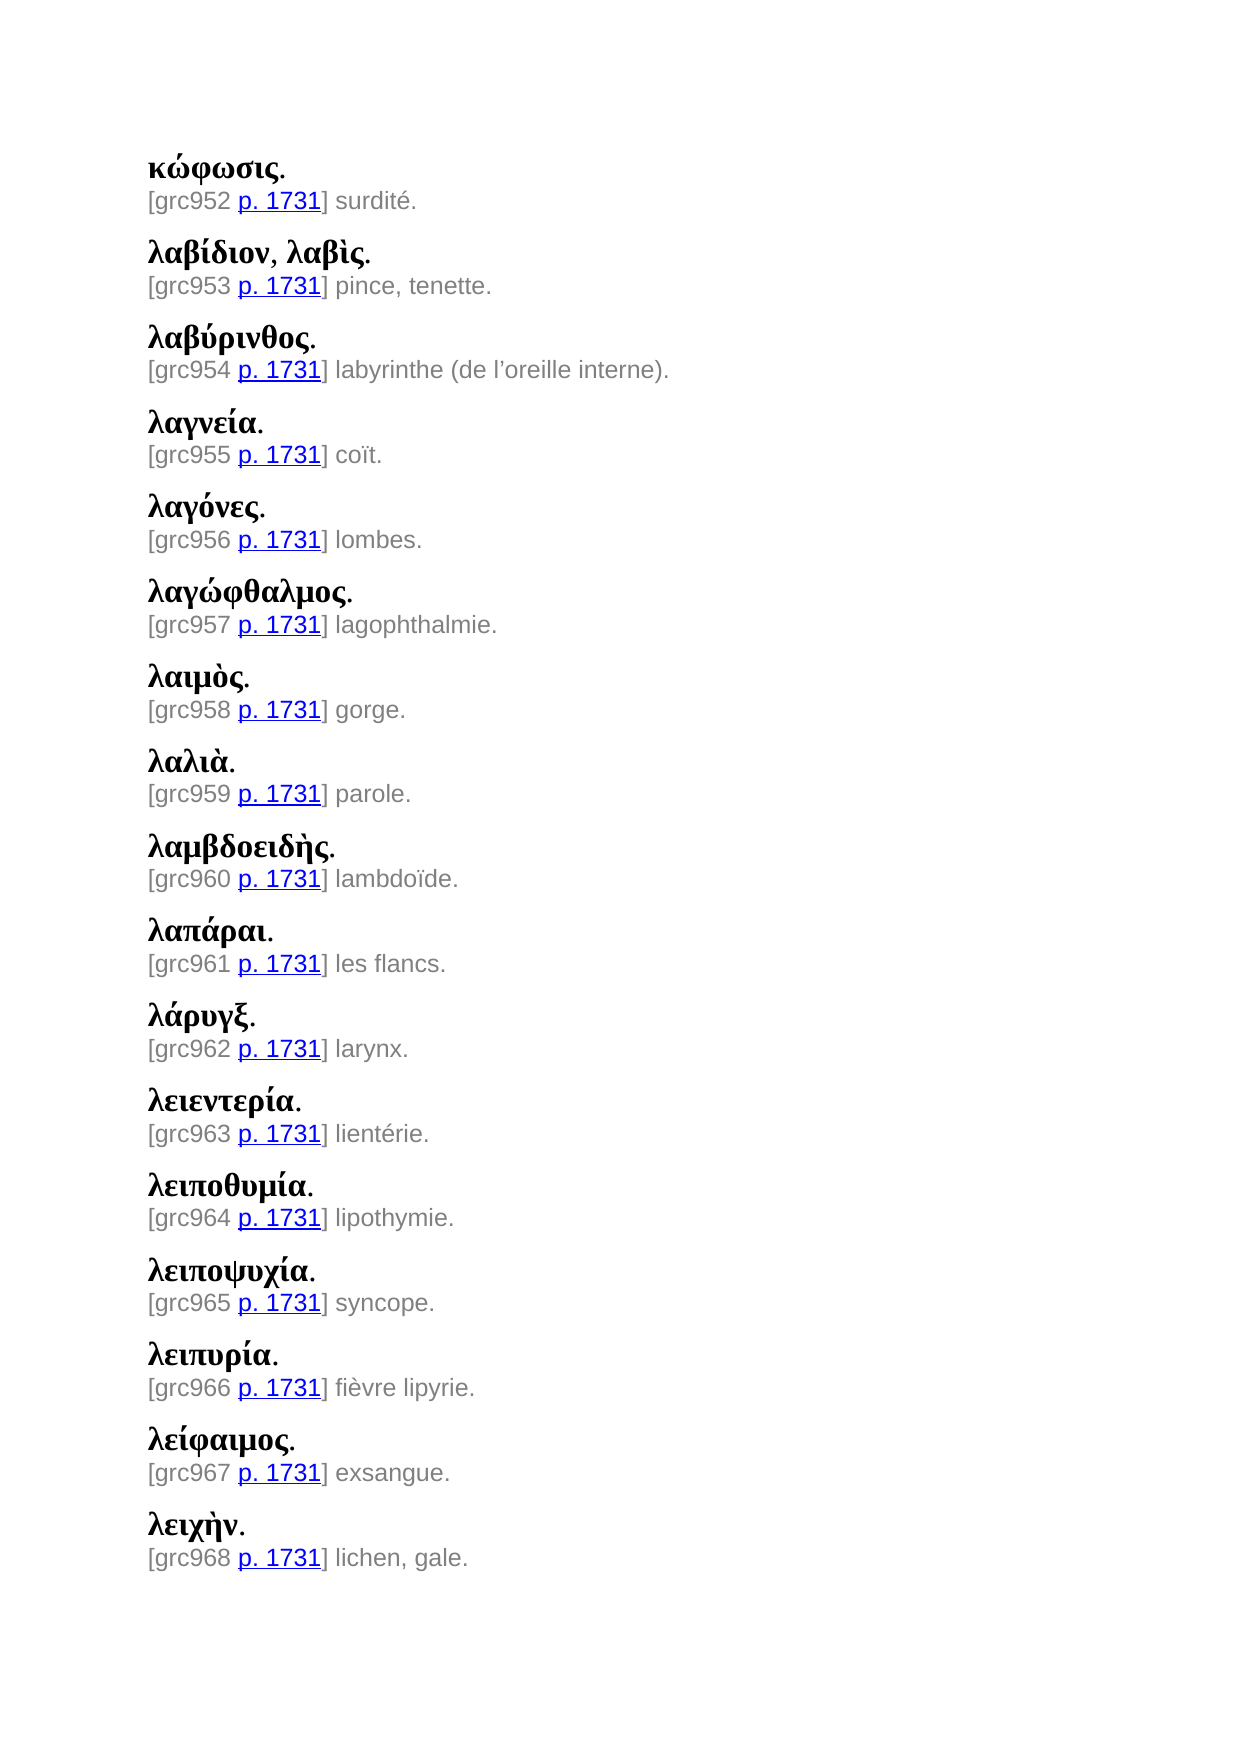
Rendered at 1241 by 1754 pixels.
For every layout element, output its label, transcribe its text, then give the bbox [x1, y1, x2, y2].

text [grc962 p. 1731] larynx. [148, 1034, 1093, 1063]
text λειεντερία. [148, 1080, 1093, 1119]
text [grc957 p. 1731] lagophthalmie. [148, 610, 1093, 639]
text [grc956 p. 1731] lombes. [148, 525, 1093, 554]
text λαπάραι. [148, 911, 1093, 949]
text [grc953 p. 1731] pince, tenette. [148, 271, 1093, 299]
text λειχὴν. [148, 1504, 1093, 1543]
text [grc966 p. 1731] fièvre lipyrie. [148, 1373, 1093, 1402]
text λαβύρινθος. [148, 317, 1093, 356]
text [grc967 p. 1731] exsangue. [148, 1458, 1093, 1487]
text [grc959 p. 1731] parole. [148, 779, 1093, 808]
text [grc958 p. 1731] gorge. [148, 695, 1093, 723]
text λαιμὸς. [148, 656, 1093, 695]
text λαμβδοειδὴς. [148, 826, 1093, 864]
text λειποθυμία. [148, 1165, 1093, 1203]
text [grc955 p. 1731] coït. [148, 440, 1093, 469]
text [grc952 p. 1731] surdité. [148, 186, 1093, 215]
text [grc960 p. 1731] lambdoïde. [148, 864, 1093, 893]
text κώφωσις. [148, 148, 1093, 186]
text λάρυγξ. [148, 996, 1093, 1034]
text λείφαιμος. [148, 1419, 1093, 1458]
text [grc961 p. 1731] les flancs. [148, 949, 1093, 978]
text [grc954 p. 1731] labyrinthe (de l’oreille interne). [148, 356, 1093, 384]
text λαβίδιον, λαβὶς. [148, 232, 1093, 271]
text λειπυρία. [148, 1335, 1093, 1373]
text [grc963 p. 1731] lientérie. [148, 1119, 1093, 1147]
text λαλιὰ. [148, 741, 1093, 779]
text λαγνεία. [148, 402, 1093, 440]
text λαγώφθαλμος. [148, 572, 1093, 610]
text λαγόνες. [148, 487, 1093, 525]
text λειποψυχία. [148, 1250, 1093, 1288]
text [grc968 p. 1731] lichen, gale. [148, 1543, 1093, 1571]
text [grc964 p. 1731] lipothymie. [148, 1203, 1093, 1232]
text [grc965 p. 1731] syncope. [148, 1288, 1093, 1317]
